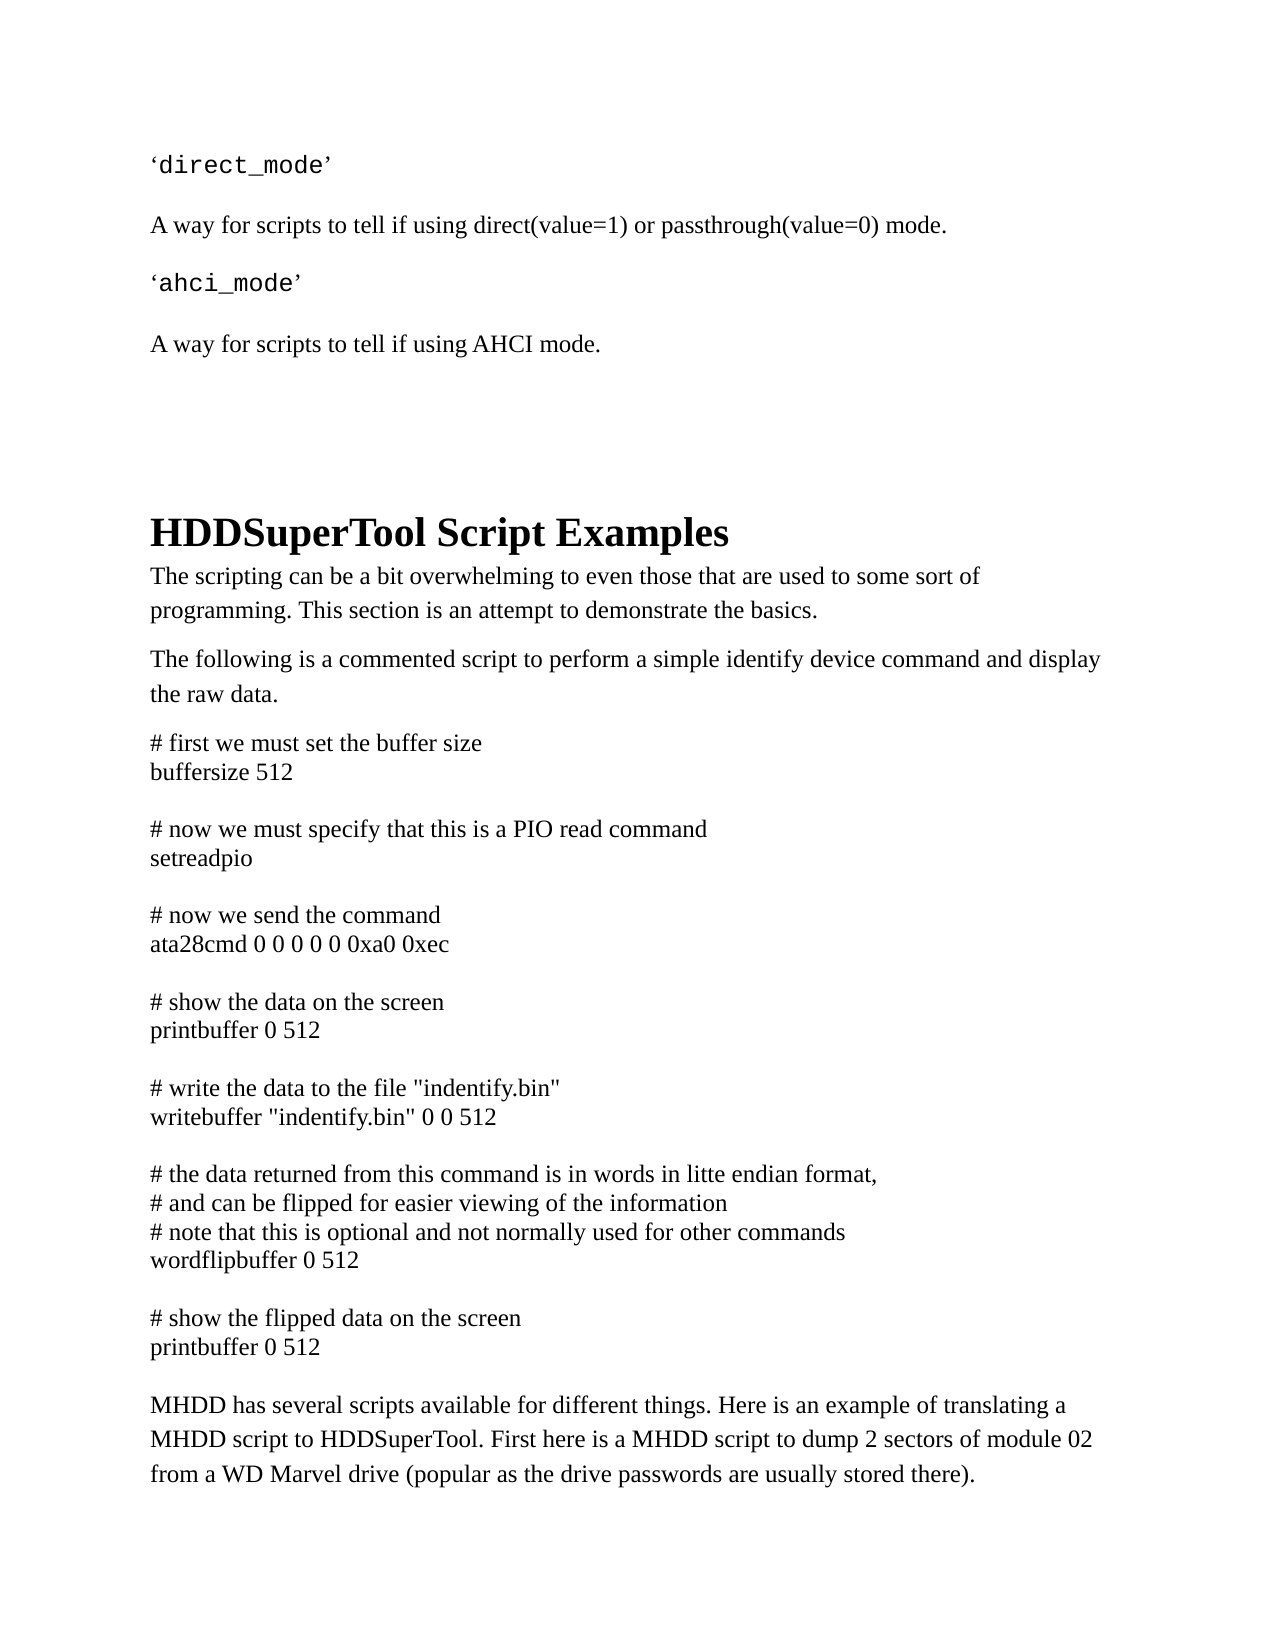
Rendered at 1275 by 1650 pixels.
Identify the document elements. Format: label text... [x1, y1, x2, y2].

text ata28cmd 0 0 0 0 0 0xa0 0xec [150, 929, 1125, 958]
subtitle ‘direct_mode’ [150, 150, 1125, 181]
text # now we must specify that this is a PIO read command [150, 814, 1125, 843]
text # the data returned from this command is in words in litte endian format, [150, 1159, 1125, 1188]
text # now we send the command [150, 900, 1125, 929]
text # first we must set the buffer size [150, 728, 1125, 757]
list A way for scripts to tell if using AHCI mode. [150, 329, 1125, 358]
text # show the flipped data on the screen [150, 1303, 1125, 1332]
text # show the data on the screen [150, 987, 1125, 1015]
text writebuffer "indentify.bin" 0 0 512 [150, 1102, 1125, 1130]
text The following is a commented script to perform a simple identify device command and display the raw data. [150, 644, 1125, 708]
text # and can be flipped for easier viewing of the information [150, 1188, 1125, 1217]
text The scripting can be a bit overwhelming to even those that are used to some sort of programming. This section is an attempt to demonstrate the basics. [150, 561, 1125, 624]
text # write the data to the file "indentify.bin" [150, 1073, 1125, 1102]
text MHDD has several scripts available for different things. Here is an example of translating a MHDD script to HDDSuperTool. First here is a MHDD script to dump 2 sectors of module 02 from a WD Marvel drive (popular as the drive passwords are usually stored there). [150, 1390, 1125, 1488]
subtitle ‘ahci_mode’ [150, 268, 1125, 299]
text printbuffer 0 512 [150, 1015, 1125, 1044]
text # note that this is optional and not normally used for other commands [150, 1217, 1125, 1245]
text wordflipbuffer 0 512 [150, 1245, 1125, 1274]
list A way for scripts to tell if using direct(value=1) or passthrough(value=0) mode. [150, 210, 1125, 239]
text printbuffer 0 512 [150, 1332, 1125, 1360]
subtitle HDDSuperTool Script Examples [150, 508, 1125, 556]
text setreadpio [150, 843, 1125, 872]
text buffersize 512 [150, 757, 1125, 785]
